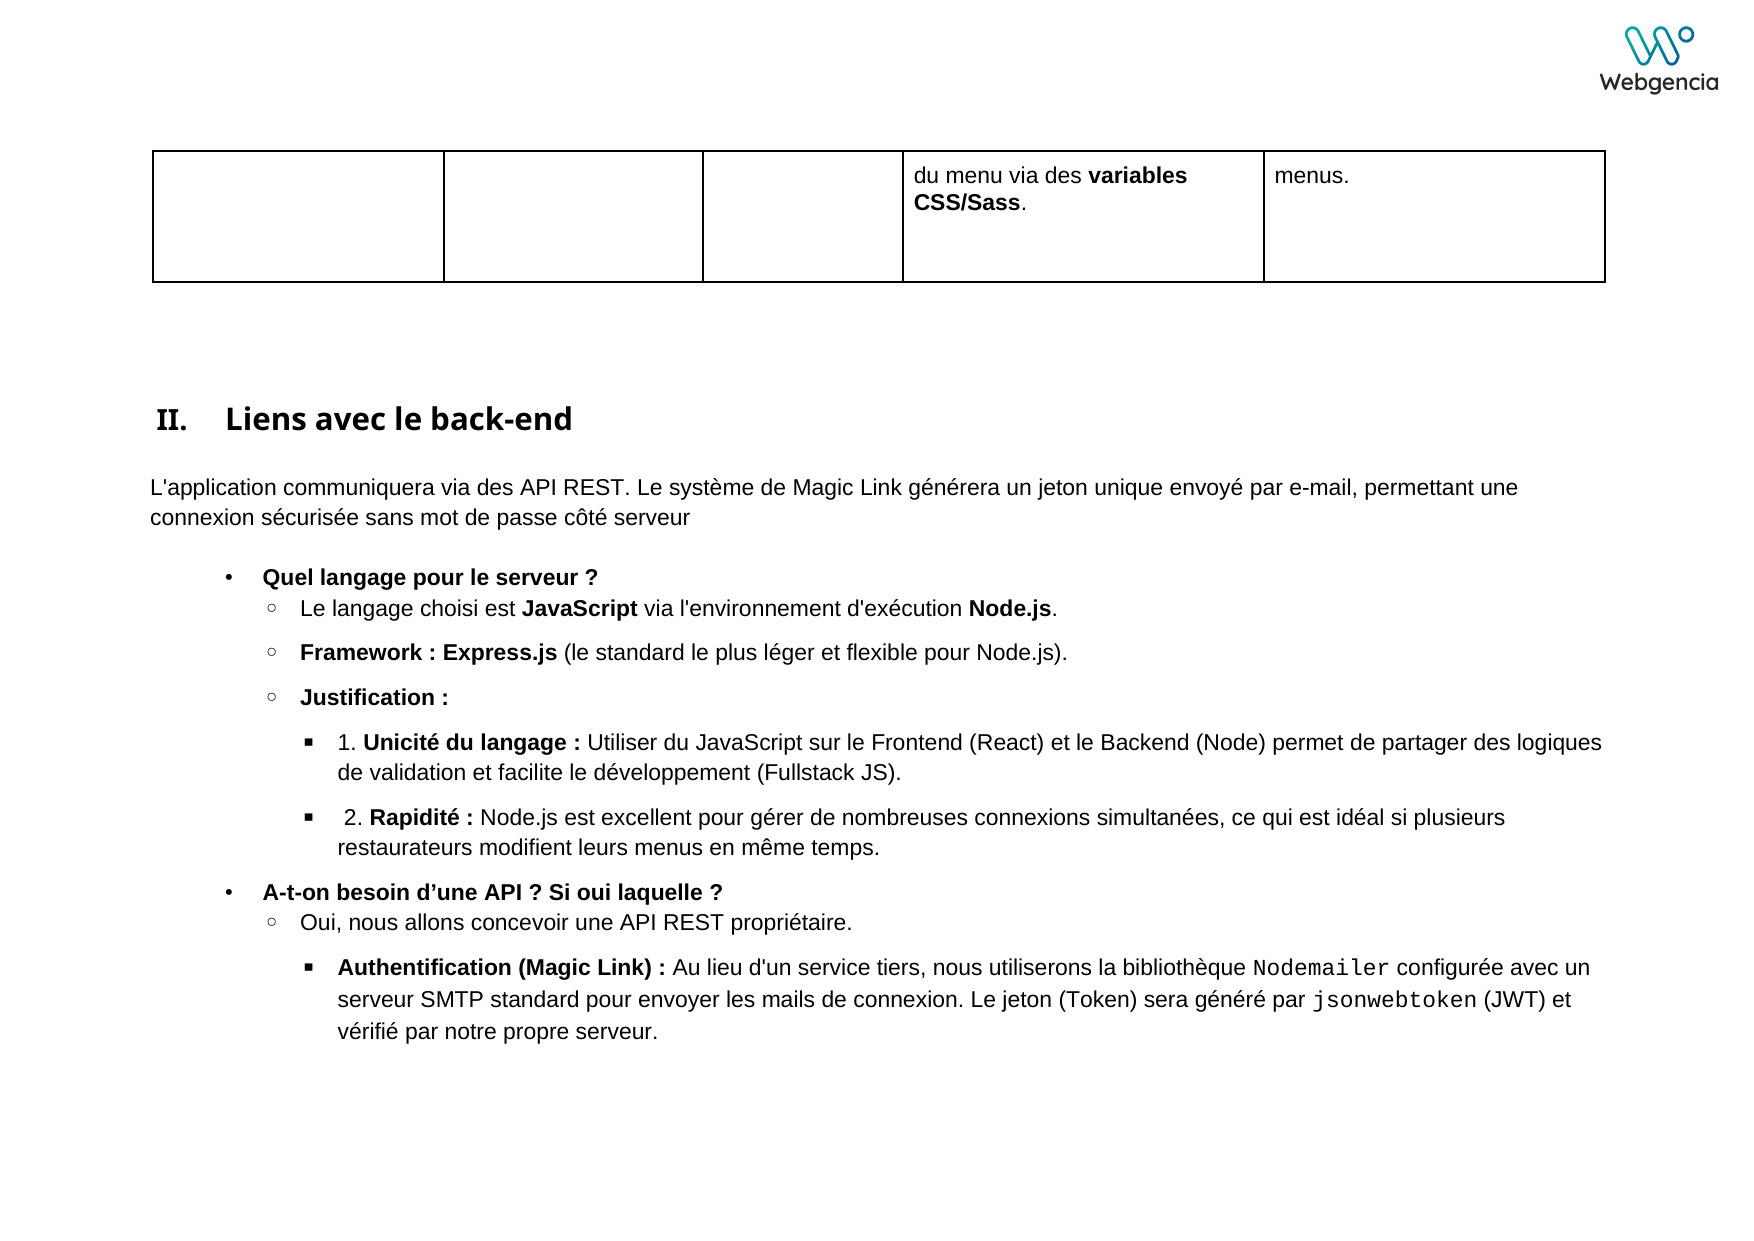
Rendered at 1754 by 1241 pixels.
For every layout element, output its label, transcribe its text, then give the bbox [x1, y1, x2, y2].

list Le langage choisi est JavaScript via l'environnement d'exécution Node.js. [262, 594, 1604, 621]
table_cell du menu via des variables CSS/Sass. [904, 152, 1263, 281]
list Quel langage pour le serveur ? [225, 564, 1604, 591]
list 1. Unicité du langage : Utiliser du JavaScript sur le Frontend (React) et le Backend (Node) permet de partager des logiques de validation et facilite le développement (Fullstack JS). [300, 729, 1604, 785]
list A-t-on besoin d’une API ? Si oui laquelle ? [225, 879, 1604, 905]
text L'application communiquera via des API REST. Le système de Magic Link générera un jeton unique envoyé par e-mail, permettant une connexion sécurisée sans mot de passe côté serveur [150, 474, 1604, 530]
list Framework : Express.js (le standard le plus léger et flexible pour Node.js). [262, 639, 1604, 666]
list Authentification (Magic Link) : Au lieu d'un service tiers, nous utiliserons la bibliothèque Nodemailer configurée avec un serveur SMTP standard pour envoyer les mails de connexion. Le jeton (Token) sera généré par jsonwebtoken (JWT) et vérifié par notre propre serveur. [300, 954, 1604, 1044]
list 2. Rapidité : Node.js est excellent pour gérer de nombreuses connexions simultanées, ce qui est idéal si plusieurs restaurateurs modifient leurs menus en même temps. [300, 804, 1604, 860]
picture [1580, 20, 1739, 101]
table_cell [154, 152, 443, 281]
list Oui, nous allons concevoir une API REST propriétaire. [262, 909, 1604, 935]
table_cell [704, 152, 902, 281]
list Justification : [262, 684, 1604, 710]
subtitle Liens avec le back-end [187, 397, 1604, 439]
table_cell [445, 152, 702, 281]
table_cell menus. [1265, 152, 1604, 281]
